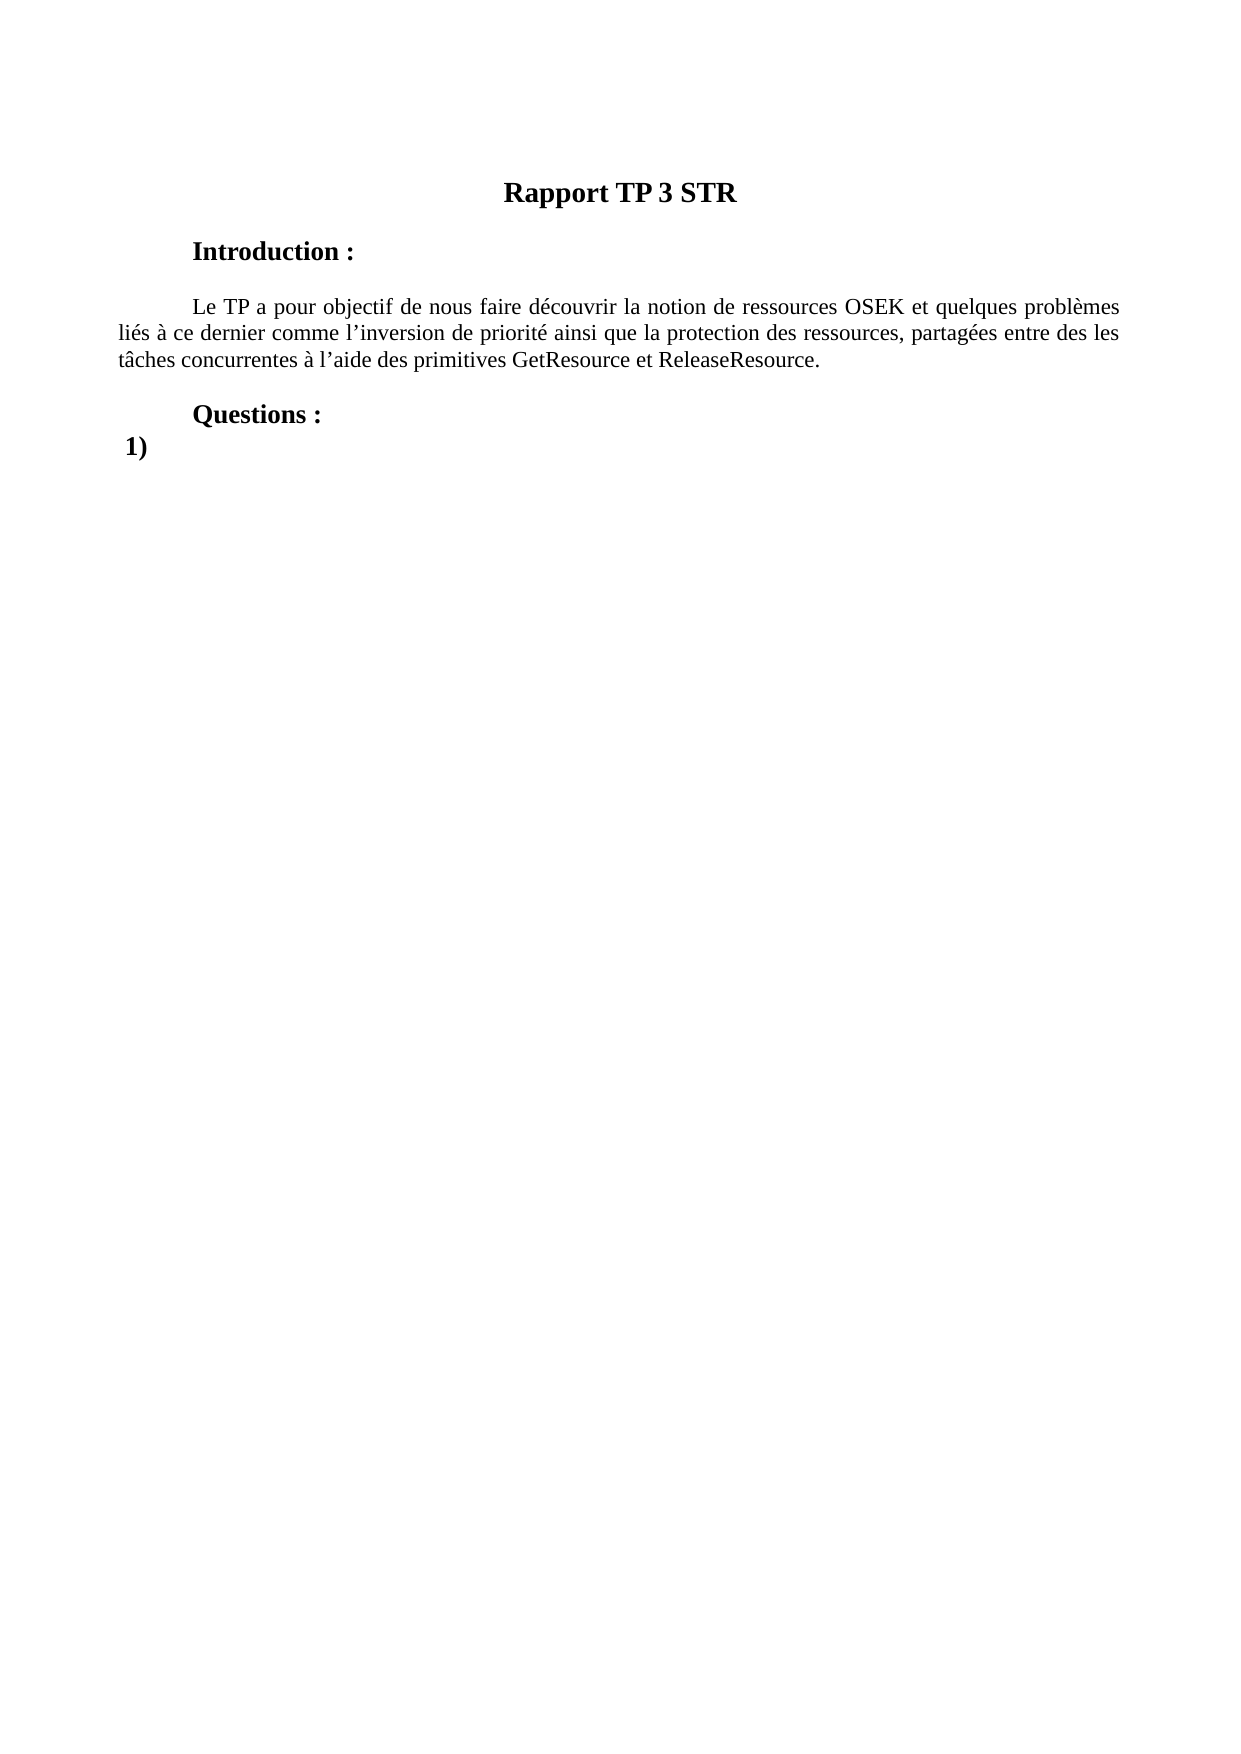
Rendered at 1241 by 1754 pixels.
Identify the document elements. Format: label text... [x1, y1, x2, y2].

text Le TP a pour objectif de nous faire découvrir la notion de ressources OSEK et quelques problèmes liés à ce dernier comme l’inversion de priorité ainsi que la protection des ressources, partagées entre des les tâches concurrentes à l’aide des primitives GetResource et ReleaseResource. [118, 293, 1122, 372]
text Rapport TP 3 STR [118, 176, 1122, 209]
text Questions : [118, 398, 1122, 429]
text Introduction : [118, 236, 1122, 267]
text 1) [118, 429, 1122, 461]
